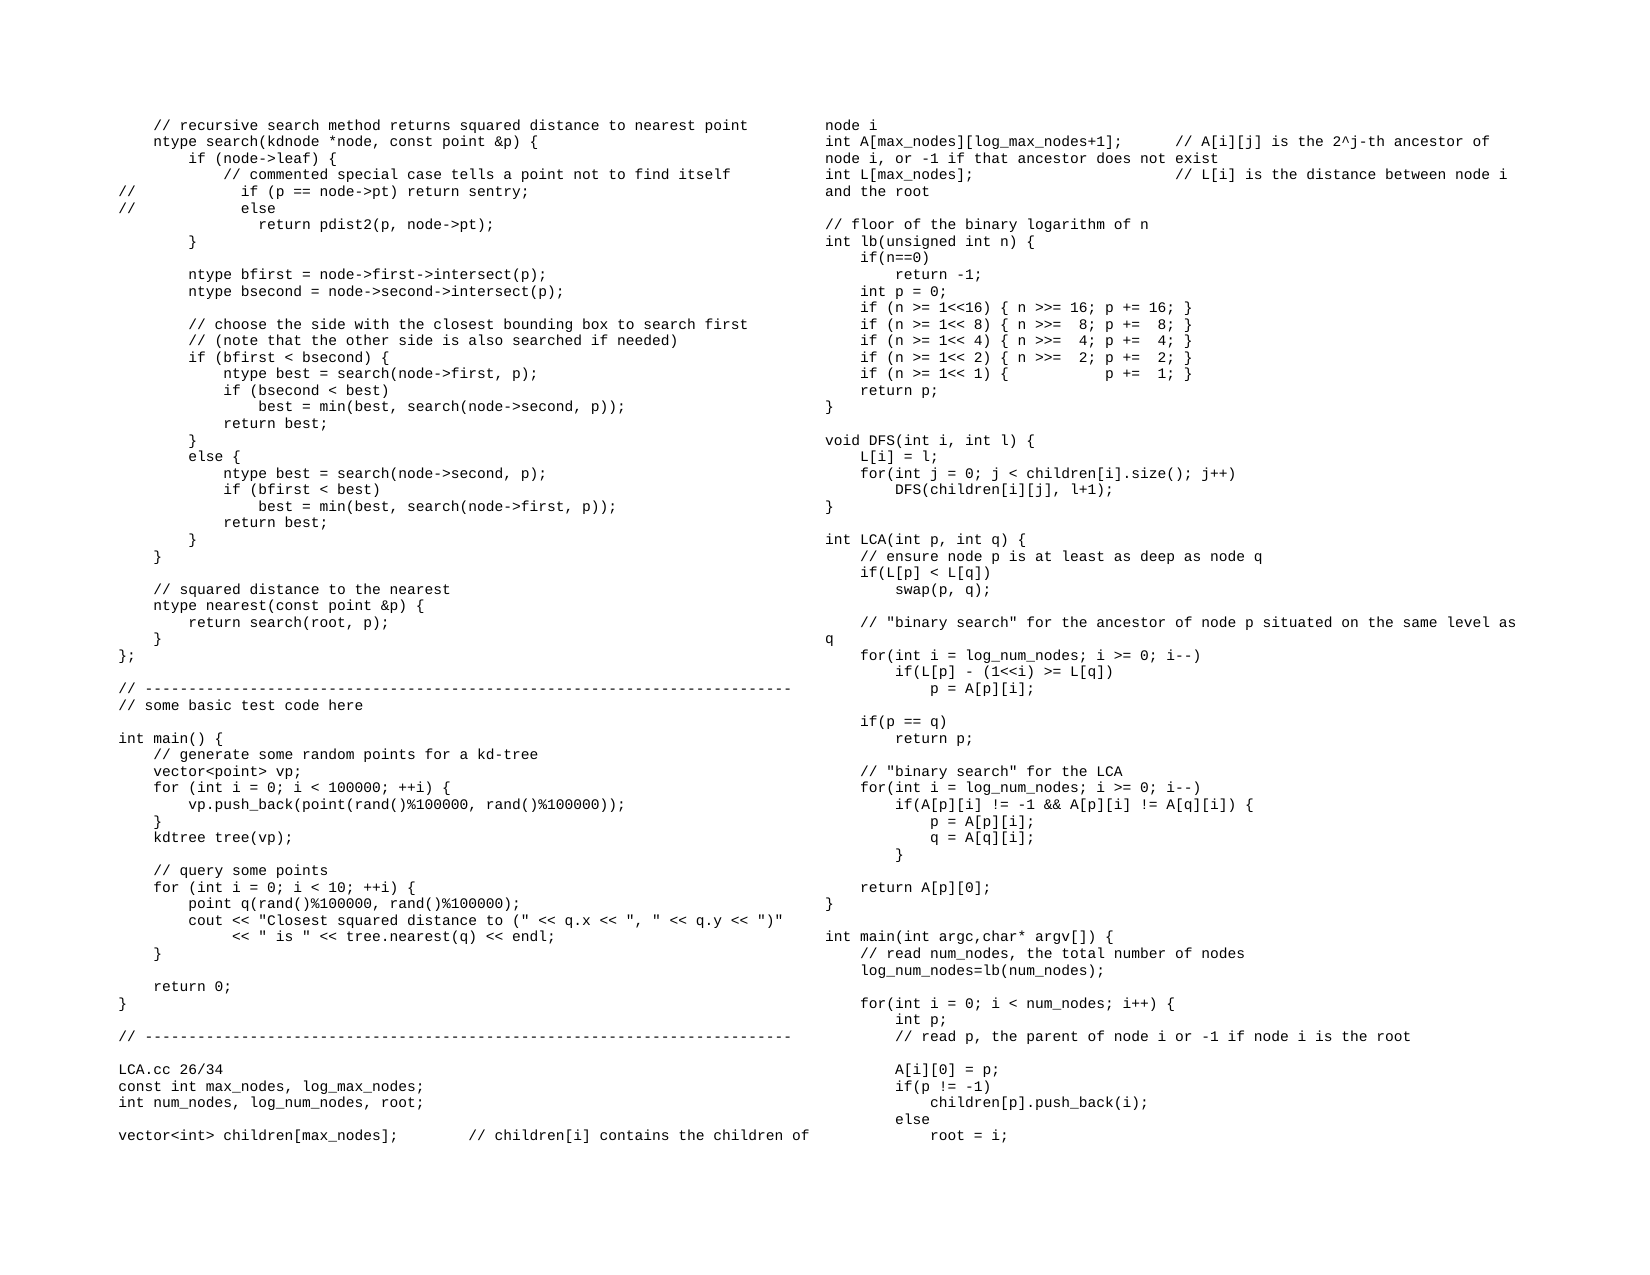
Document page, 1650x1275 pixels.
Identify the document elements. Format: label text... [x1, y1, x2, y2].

text if (node->leaf) { [118, 151, 825, 168]
text // else [118, 201, 825, 217]
text vp.push_back(point(rand()%100000, rand()%100000)); [118, 797, 825, 814]
text if (n >= 1<< 1) { p += 1; } [825, 367, 1532, 383]
text // ensure node p is at least as deep as node q [825, 549, 1532, 565]
text if(n==0) [825, 251, 1532, 267]
text // generate some random points for a kd-tree [118, 747, 825, 764]
text ntype bsecond = node->second->intersect(p); [118, 284, 825, 300]
text kdtree tree(vp); [118, 830, 825, 847]
text << " is " << tree.nearest(q) << endl; [118, 930, 825, 946]
text } [118, 632, 825, 648]
text ntype best = search(node->second, p); [118, 466, 825, 482]
text } [118, 532, 825, 549]
text int L[max_nodes]; // L[i] is the distance between node i and the root [825, 168, 1532, 201]
text ntype search(kdnode *node, const point &p) { [118, 135, 825, 151]
text vector<point> vp; [118, 764, 825, 781]
text ntype bfirst = node->first->intersect(p); [118, 267, 825, 284]
text log_num_nodes=lb(num_nodes); [825, 963, 1532, 979]
text for(int i = log_num_nodes; i >= 0; i--) [825, 648, 1532, 665]
text return best; [118, 416, 825, 433]
text } [118, 549, 825, 565]
text } [825, 400, 1532, 416]
text for(int i = 0; i < num_nodes; i++) { [825, 996, 1532, 1012]
text } [825, 897, 1532, 913]
text node i [825, 118, 1532, 135]
text for(int i = log_num_nodes; i >= 0; i--) [825, 781, 1532, 797]
text if (bfirst < best) [118, 482, 825, 499]
text void DFS(int i, int l) { [825, 433, 1532, 449]
text LCA.cc 26/34 [118, 1062, 825, 1079]
text // if (p == node->pt) return sentry; [118, 184, 825, 201]
text if(L[p] - (1<<i) >= L[q]) [825, 665, 1532, 681]
text int main() { [118, 731, 825, 747]
text return search(root, p); [118, 615, 825, 632]
text if (bsecond < best) [118, 383, 825, 400]
text // recursive search method returns squared distance to nearest point [118, 118, 825, 135]
text }; [118, 648, 825, 665]
text return A[p][0]; [825, 880, 1532, 897]
text p = A[p][i]; [825, 681, 1532, 698]
text if (n >= 1<< 8) { n >>= 8; p += 8; } [825, 317, 1532, 333]
text return -1; [825, 267, 1532, 284]
text for (int i = 0; i < 10; ++i) { [118, 880, 825, 897]
text // some basic test code here [118, 698, 825, 714]
text A[i][0] = p; [825, 1062, 1532, 1079]
text ntype nearest(const point &p) { [118, 598, 825, 615]
text if(L[p] < L[q]) [825, 565, 1532, 582]
text return p; [825, 383, 1532, 400]
text children[p].push_back(i); [825, 1095, 1532, 1112]
text return p; [825, 731, 1532, 747]
text if (n >= 1<<16) { n >>= 16; p += 16; } [825, 300, 1532, 317]
text } [118, 996, 825, 1012]
text return best; [118, 516, 825, 532]
text } [118, 946, 825, 963]
text } [118, 234, 825, 251]
text ntype best = search(node->first, p); [118, 367, 825, 383]
text point q(rand()%100000, rand()%100000); [118, 897, 825, 913]
text // query some points [118, 863, 825, 880]
text } [825, 847, 1532, 863]
text int LCA(int p, int q) { [825, 532, 1532, 549]
text } [118, 433, 825, 449]
text int p; [825, 1012, 1532, 1029]
text for (int i = 0; i < 100000; ++i) { [118, 781, 825, 797]
text if(p != -1) [825, 1079, 1532, 1095]
text best = min(best, search(node->second, p)); [118, 400, 825, 416]
text cout << "Closest squared distance to (" << q.x << ", " << q.y << ")" [118, 913, 825, 930]
text vector<int> children[max_nodes]; // children[i] contains the children of [118, 1128, 825, 1145]
text p = A[p][i]; [825, 814, 1532, 830]
text return pdist2(p, node->pt); [118, 217, 825, 234]
text for(int j = 0; j < children[i].size(); j++) [825, 466, 1532, 482]
text int p = 0; [825, 284, 1532, 300]
text best = min(best, search(node->first, p)); [118, 499, 825, 516]
text // floor of the binary logarithm of n [825, 217, 1532, 234]
text root = i; [825, 1128, 1532, 1145]
text // read num_nodes, the total number of nodes [825, 946, 1532, 963]
text // "binary search" for the LCA [825, 764, 1532, 781]
text if(p == q) [825, 714, 1532, 731]
text } [825, 499, 1532, 516]
text // (note that the other side is also searched if needed) [118, 333, 825, 350]
text else { [118, 449, 825, 466]
text // commented special case tells a point not to find itself [118, 168, 825, 184]
text // -------------------------------------------------------------------------- [118, 681, 825, 698]
text const int max_nodes, log_max_nodes; [118, 1079, 825, 1095]
text swap(p, q); [825, 582, 1532, 598]
text DFS(children[i][j], l+1); [825, 482, 1532, 499]
text // choose the side with the closest bounding box to search first [118, 317, 825, 333]
text int main(int argc,char* argv[]) { [825, 930, 1532, 946]
text // read p, the parent of node i or -1 if node i is the root [825, 1029, 1532, 1046]
text // "binary search" for the ancestor of node p situated on the same level as q [825, 615, 1532, 648]
text else [825, 1112, 1532, 1128]
text // -------------------------------------------------------------------------- [118, 1029, 825, 1046]
text if (n >= 1<< 4) { n >>= 4; p += 4; } [825, 333, 1532, 350]
text if(A[p][i] != -1 && A[p][i] != A[q][i]) { [825, 797, 1532, 814]
text if (bfirst < bsecond) { [118, 350, 825, 367]
text int num_nodes, log_num_nodes, root; [118, 1095, 825, 1112]
text if (n >= 1<< 2) { n >>= 2; p += 2; } [825, 350, 1532, 367]
text q = A[q][i]; [825, 830, 1532, 847]
text // squared distance to the nearest [118, 582, 825, 598]
text return 0; [118, 979, 825, 996]
text int lb(unsigned int n) { [825, 234, 1532, 251]
text int A[max_nodes][log_max_nodes+1]; // A[i][j] is the 2^j-th ancestor of node i, or -1 if that ancestor does not exist [825, 135, 1532, 168]
text } [118, 814, 825, 830]
text L[i] = l; [825, 449, 1532, 466]
